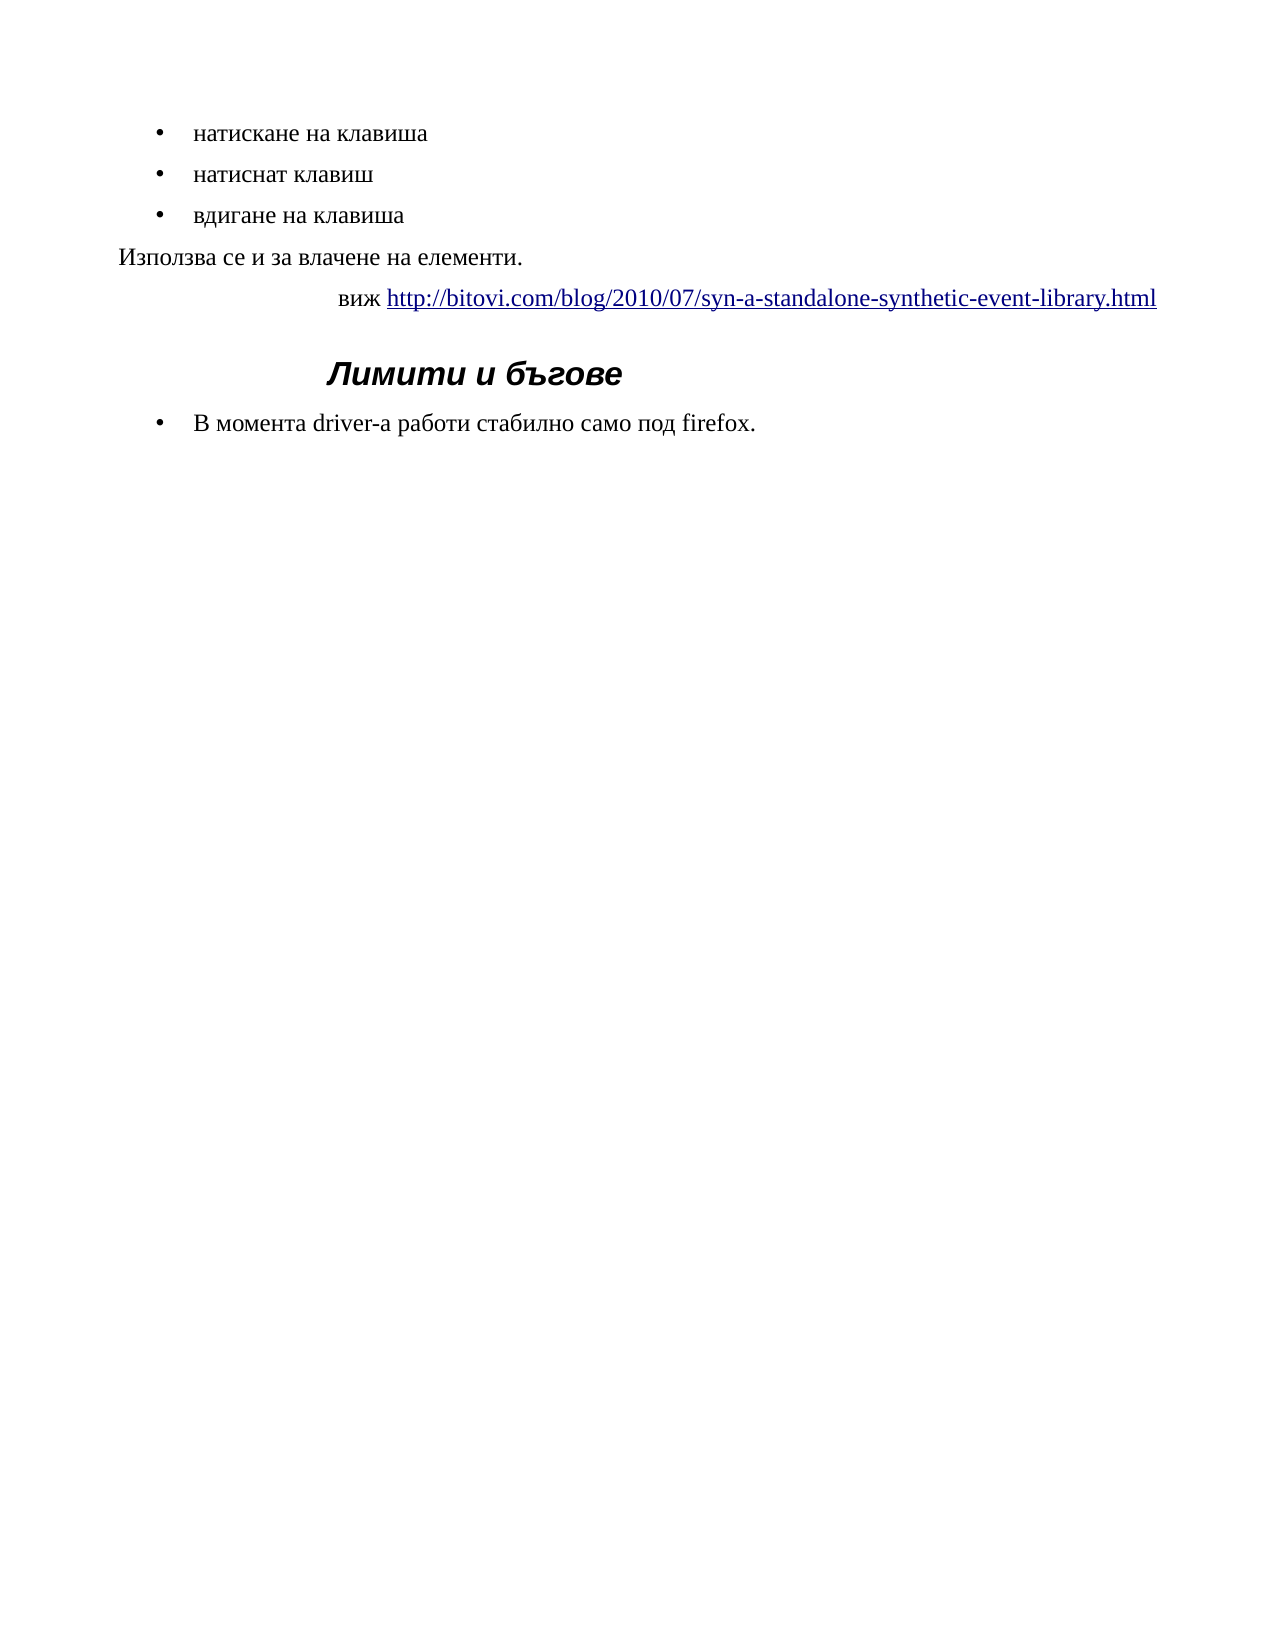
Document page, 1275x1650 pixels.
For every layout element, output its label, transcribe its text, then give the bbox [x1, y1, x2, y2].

subtitle Лимити и бъгове [328, 354, 1157, 393]
list натиснат клавиш [156, 159, 1157, 188]
list натискане на клавиша [156, 118, 1157, 147]
text виж http://bitovi.com/blog/2010/07/syn-a-standalone-synthetic-event-library.html [118, 283, 1157, 312]
text Използва се и за влачене на елементи. [118, 242, 1157, 271]
list В момента driver-а работи стабилно само под firefox. [156, 408, 1157, 437]
list вдигане на клавиша [156, 201, 1157, 229]
